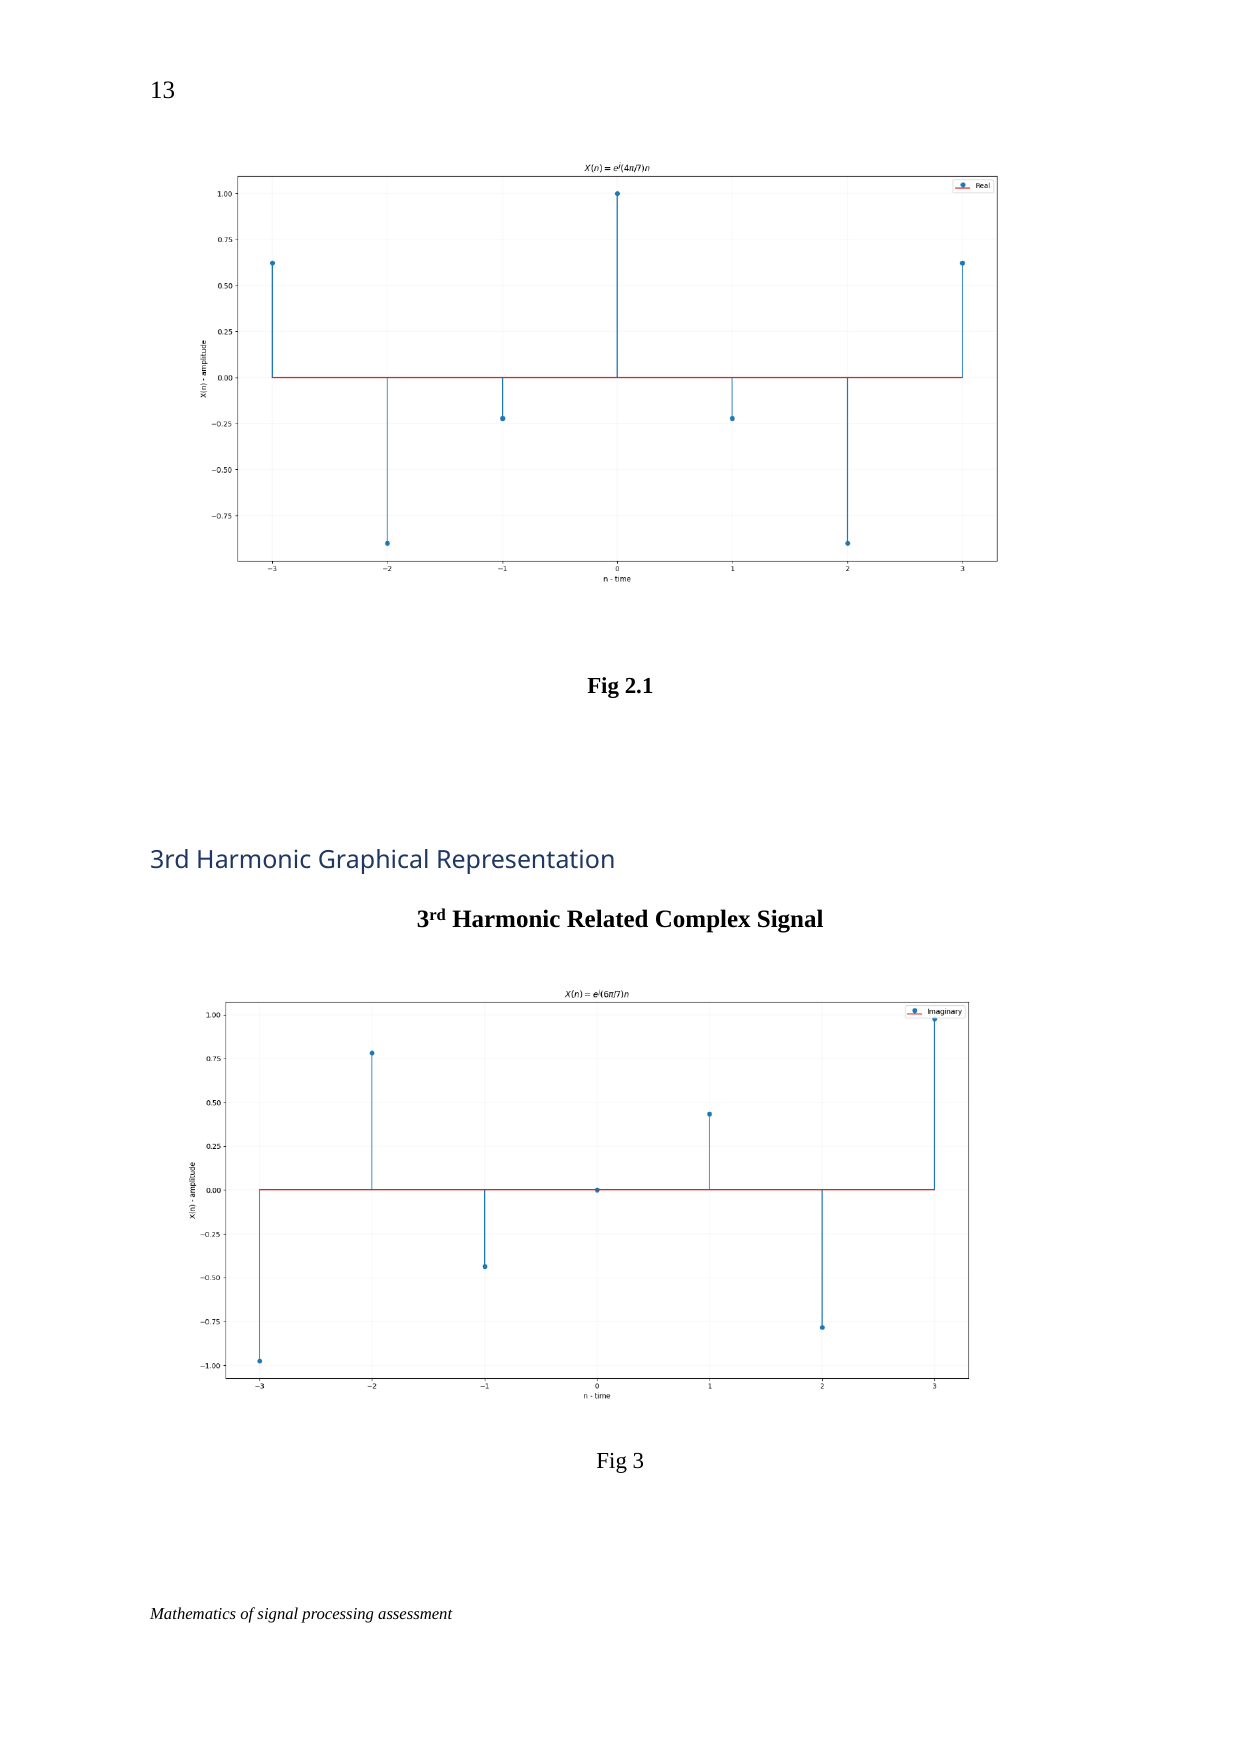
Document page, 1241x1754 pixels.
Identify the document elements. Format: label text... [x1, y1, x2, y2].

text Fig 2.1 [150, 672, 1090, 698]
text 3rd Harmonic Related Complex Signal [150, 904, 1090, 933]
text Fig 3 [150, 1447, 1090, 1473]
subtitle 3rd Harmonic Graphical Representation [150, 842, 1090, 876]
